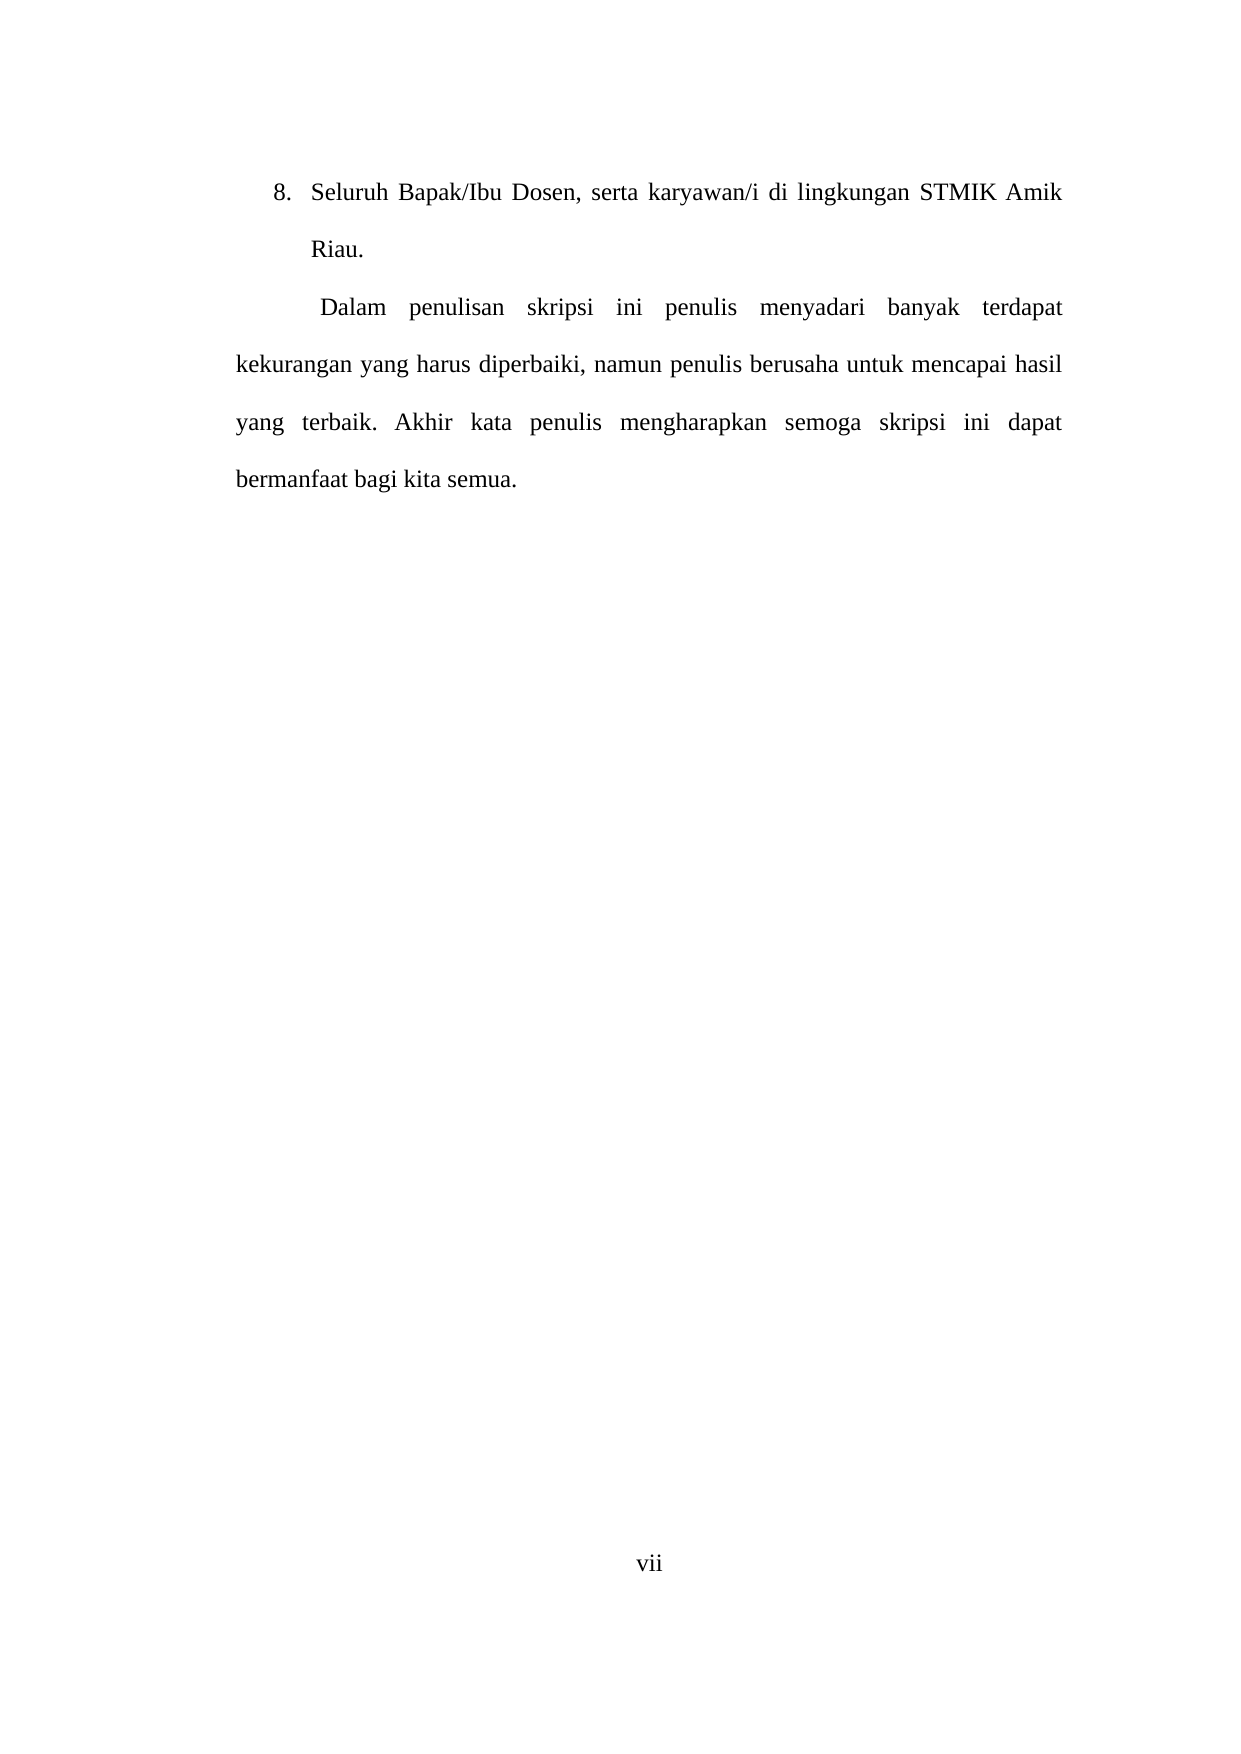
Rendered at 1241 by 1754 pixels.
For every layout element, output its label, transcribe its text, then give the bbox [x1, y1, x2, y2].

text Dalam penulisan skripsi ini penulis menyadari banyak terdapat kekurangan yang harus diperbaiki, namun penulis berusaha untuk mencapai hasil yang terbaik. Akhir kata penulis mengharapkan semoga skripsi ini dapat bermanfaat bagi kita semua. [236, 292, 1063, 493]
list Seluruh Bapak/Ibu Dosen, serta karyawan/i di lingkungan STMIK Amik Riau. [273, 177, 1063, 263]
